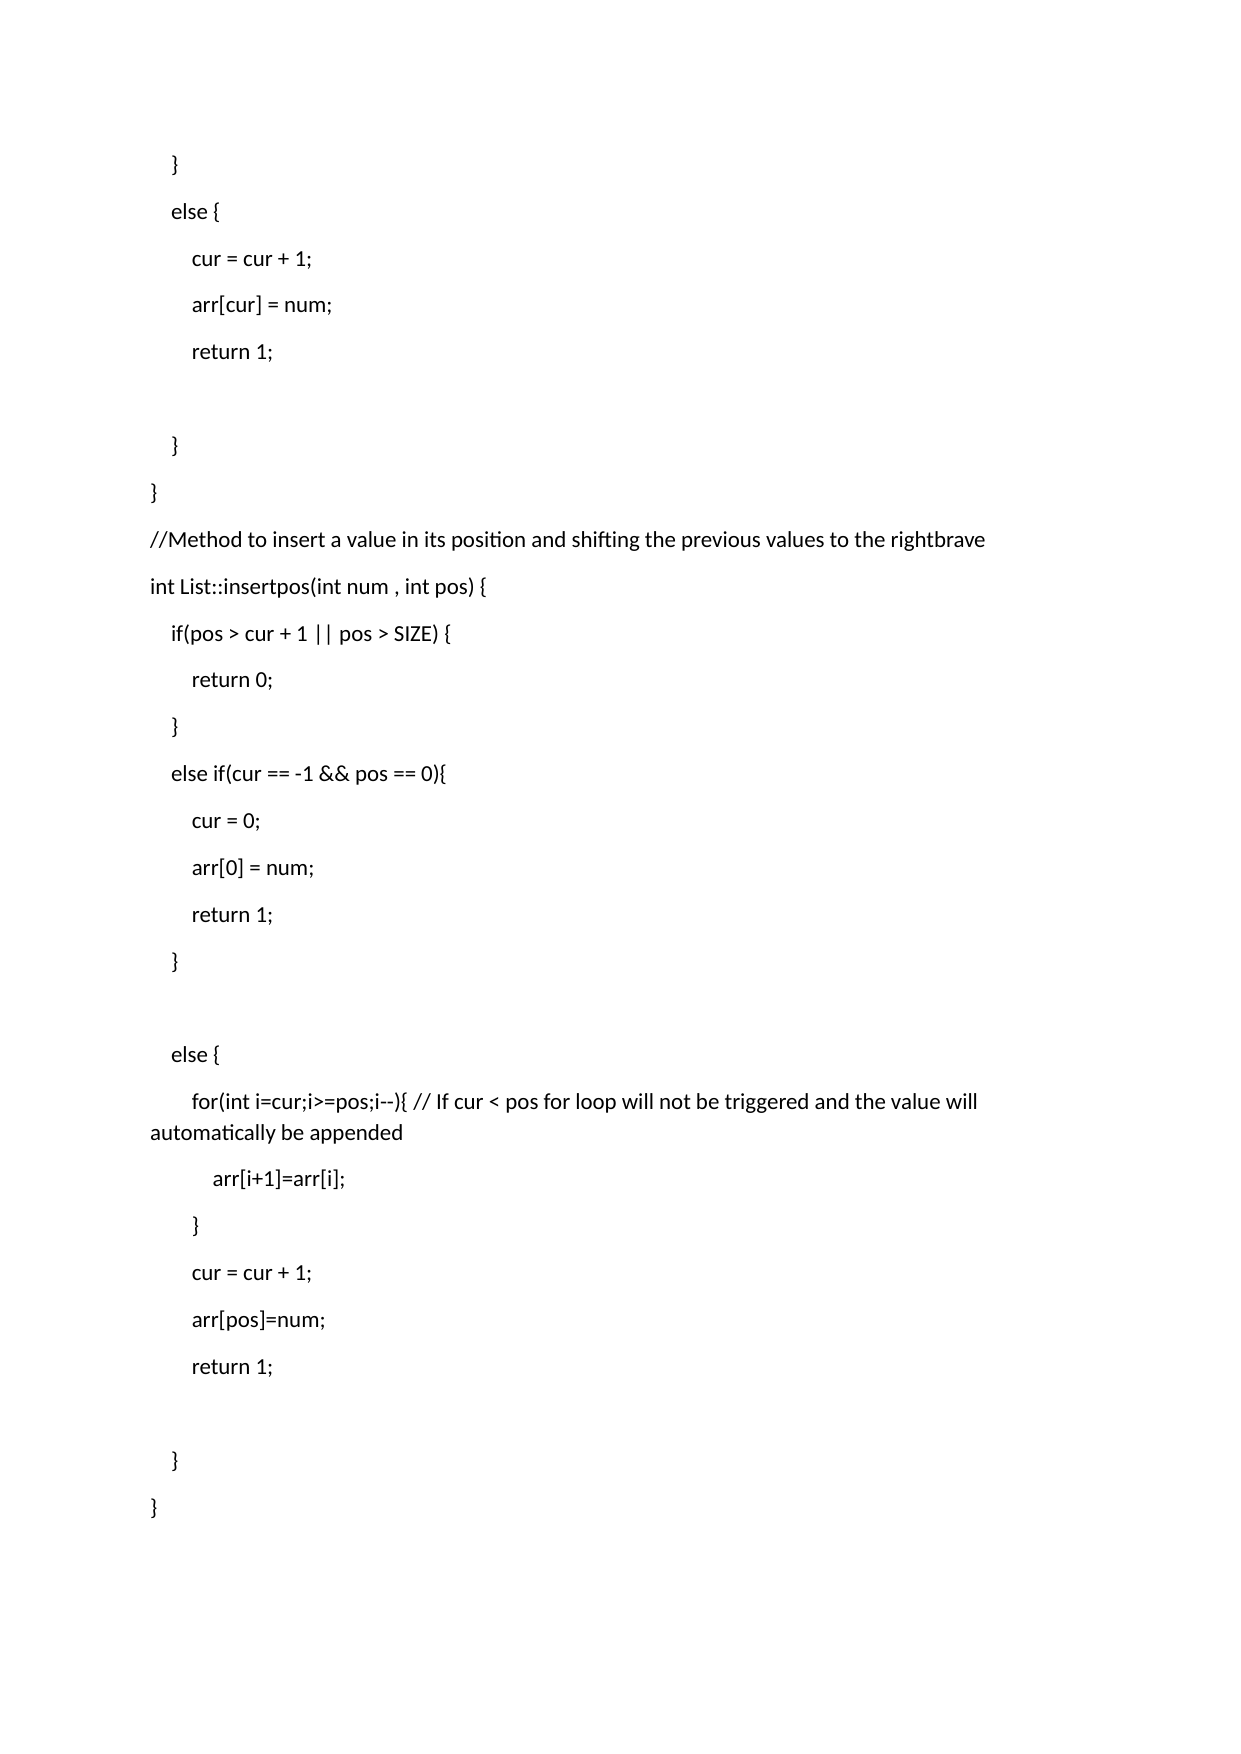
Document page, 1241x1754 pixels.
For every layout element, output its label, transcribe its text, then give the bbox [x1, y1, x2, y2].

text return 1; [150, 900, 1090, 928]
text return 1; [150, 337, 1090, 366]
text return 0; [150, 666, 1090, 694]
text else if(cur == -1 && pos == 0){ [150, 759, 1090, 787]
text } [150, 1493, 1090, 1521]
text } [150, 947, 1090, 975]
text } [150, 431, 1090, 459]
text } [150, 478, 1090, 506]
text else { [150, 1041, 1090, 1069]
text arr[pos]=num; [150, 1305, 1090, 1333]
text return 1; [150, 1352, 1090, 1380]
text cur = cur + 1; [150, 244, 1090, 272]
text } [150, 712, 1090, 741]
text for(int i=cur;i>=pos;i--){ // If cur < pos for loop will not be triggered and the value will automatically be appended [150, 1087, 1090, 1146]
text } [150, 1211, 1090, 1239]
text } [150, 150, 1090, 178]
text arr[i+1]=arr[i]; [150, 1164, 1090, 1193]
text //Method to insert a value in its position and shifting the previous values to the rightbrave [150, 525, 1090, 553]
text else { [150, 197, 1090, 225]
text if(pos > cur + 1 || pos > SIZE) { [150, 619, 1090, 647]
text arr[cur] = num; [150, 291, 1090, 319]
text int List::insertpos(int num , int pos) { [150, 572, 1090, 600]
text cur = 0; [150, 806, 1090, 834]
text cur = cur + 1; [150, 1258, 1090, 1286]
text } [150, 1446, 1090, 1474]
text arr[0] = num; [150, 853, 1090, 881]
